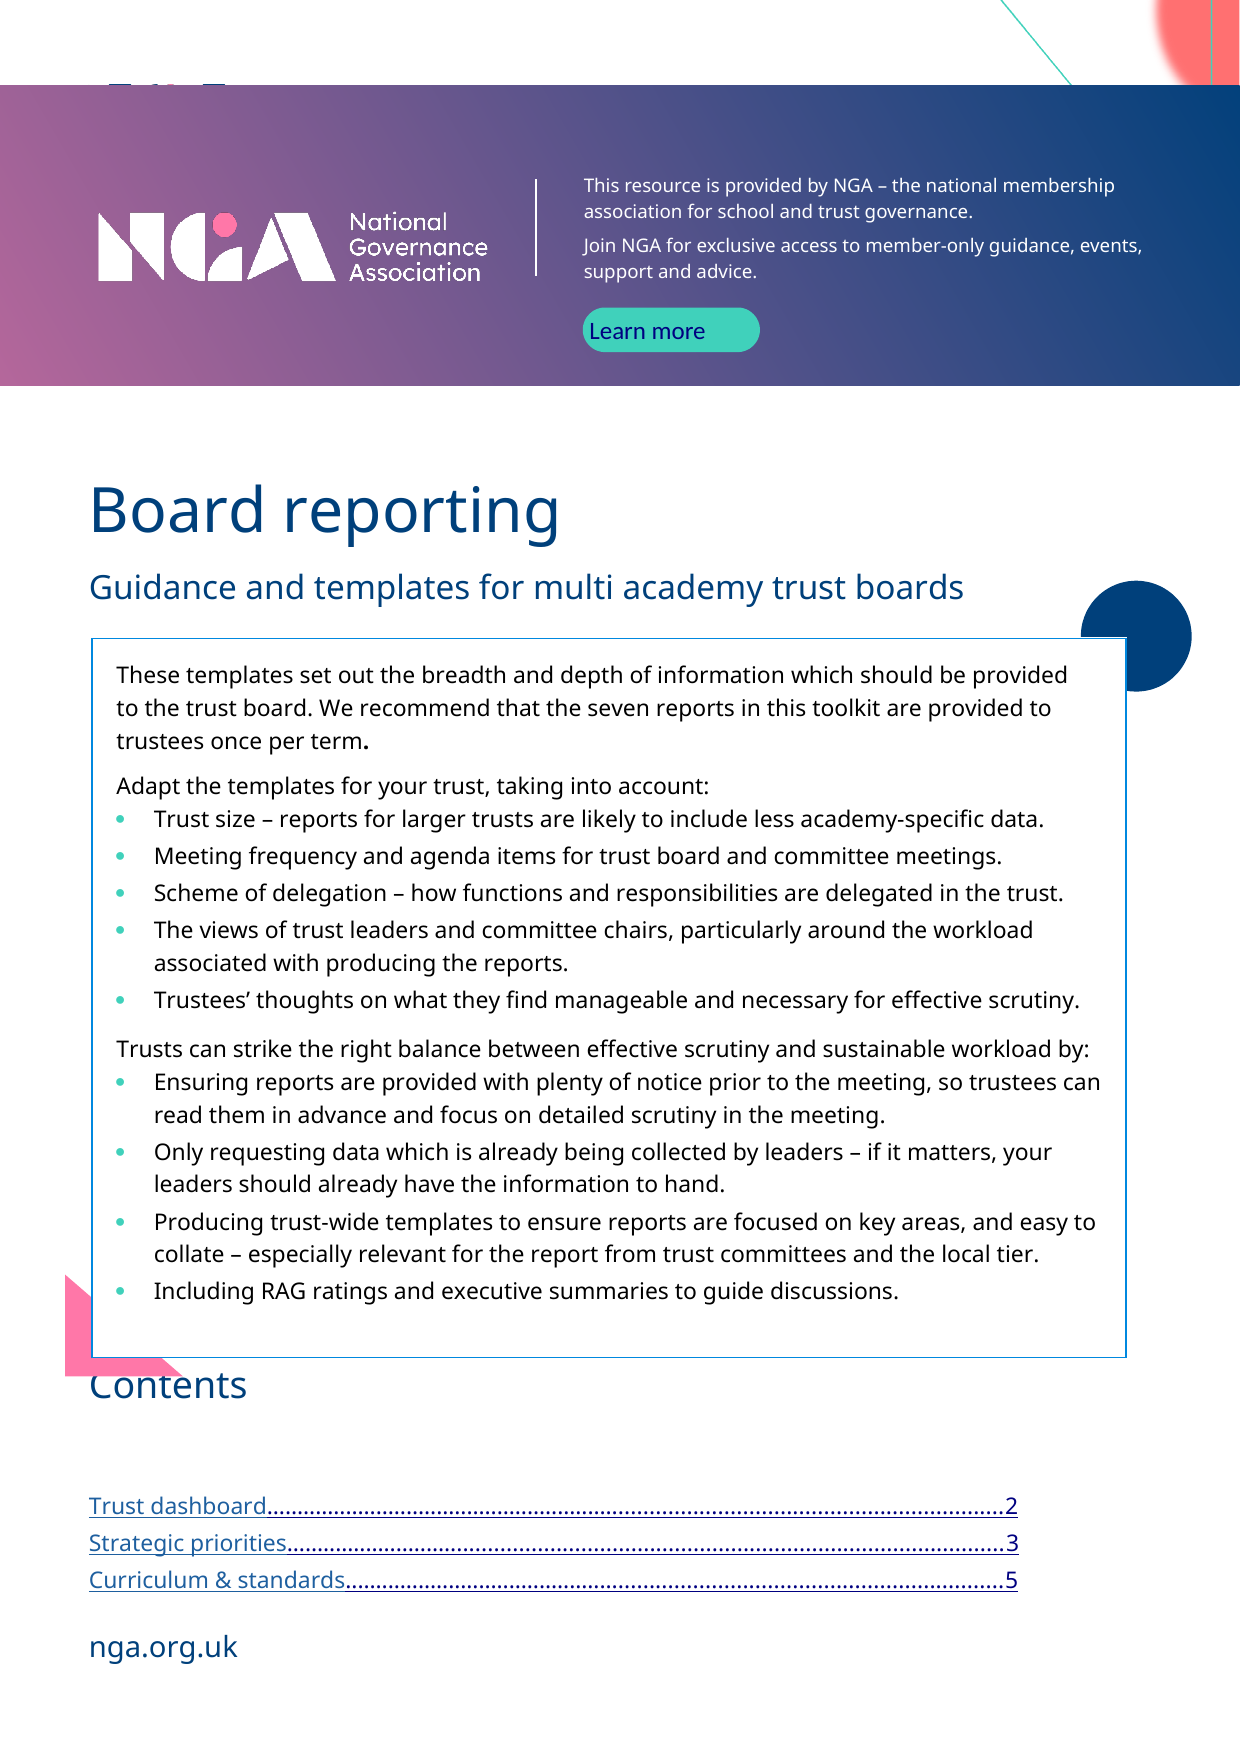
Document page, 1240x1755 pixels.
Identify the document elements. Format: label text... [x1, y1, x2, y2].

text Adapt the templates for your trust, taking into account: [116, 770, 1107, 801]
subtitle Board reporting [89, 466, 1151, 551]
list Trustees’ thoughts on what they find manageable and necessary for effective scrutiny. [116, 983, 1107, 1015]
text Trust dashboard 2 [89, 1490, 1151, 1521]
text Guidance and templates for multi academy trust boards [89, 563, 1151, 609]
list Only requesting data which is already being collected by leaders – if it matters, your leaders should already have the information to hand. [116, 1136, 1107, 1200]
list Meeting frequency and agenda items for trust board and committee meetings. [116, 840, 1107, 871]
list Including RAG ratings and executive summaries to guide discussions. [116, 1275, 1107, 1306]
subtitle Contents [89, 690, 1151, 1409]
list The views of trust leaders and committee chairs, particularly around the workload associated with producing the reports. [116, 914, 1107, 978]
text Trusts can strike the right balance between effective scrutiny and sustainable workload by: [116, 1033, 1107, 1064]
list Producing trust-wide templates to ensure reports are focused on key areas, and easy to collate – especially relevant for the report from trust committees and the local tier. [116, 1205, 1107, 1269]
text These templates set out the breadth and depth of information which should be provided to the trust board. We recommend that the seven reports in this toolkit are provided to trustees once per term. [116, 659, 1083, 756]
list Trust size – reports for larger trusts are likely to include less academy-specific data. [116, 803, 1107, 834]
list Ensuring reports are provided with plenty of notice prior to the meeting, so trustees can read them in advance and focus on detailed scrutiny in the meeting. [116, 1066, 1107, 1130]
text [93, 639, 1125, 1357]
text Strategic priorities 3 [89, 1527, 1151, 1558]
list Scheme of delegation – how functions and responsibilities are delegated in the trust. [116, 877, 1107, 908]
text Curriculum & standards 5 [89, 1564, 1151, 1595]
subtitle Contents [89, 611, 1086, 1296]
